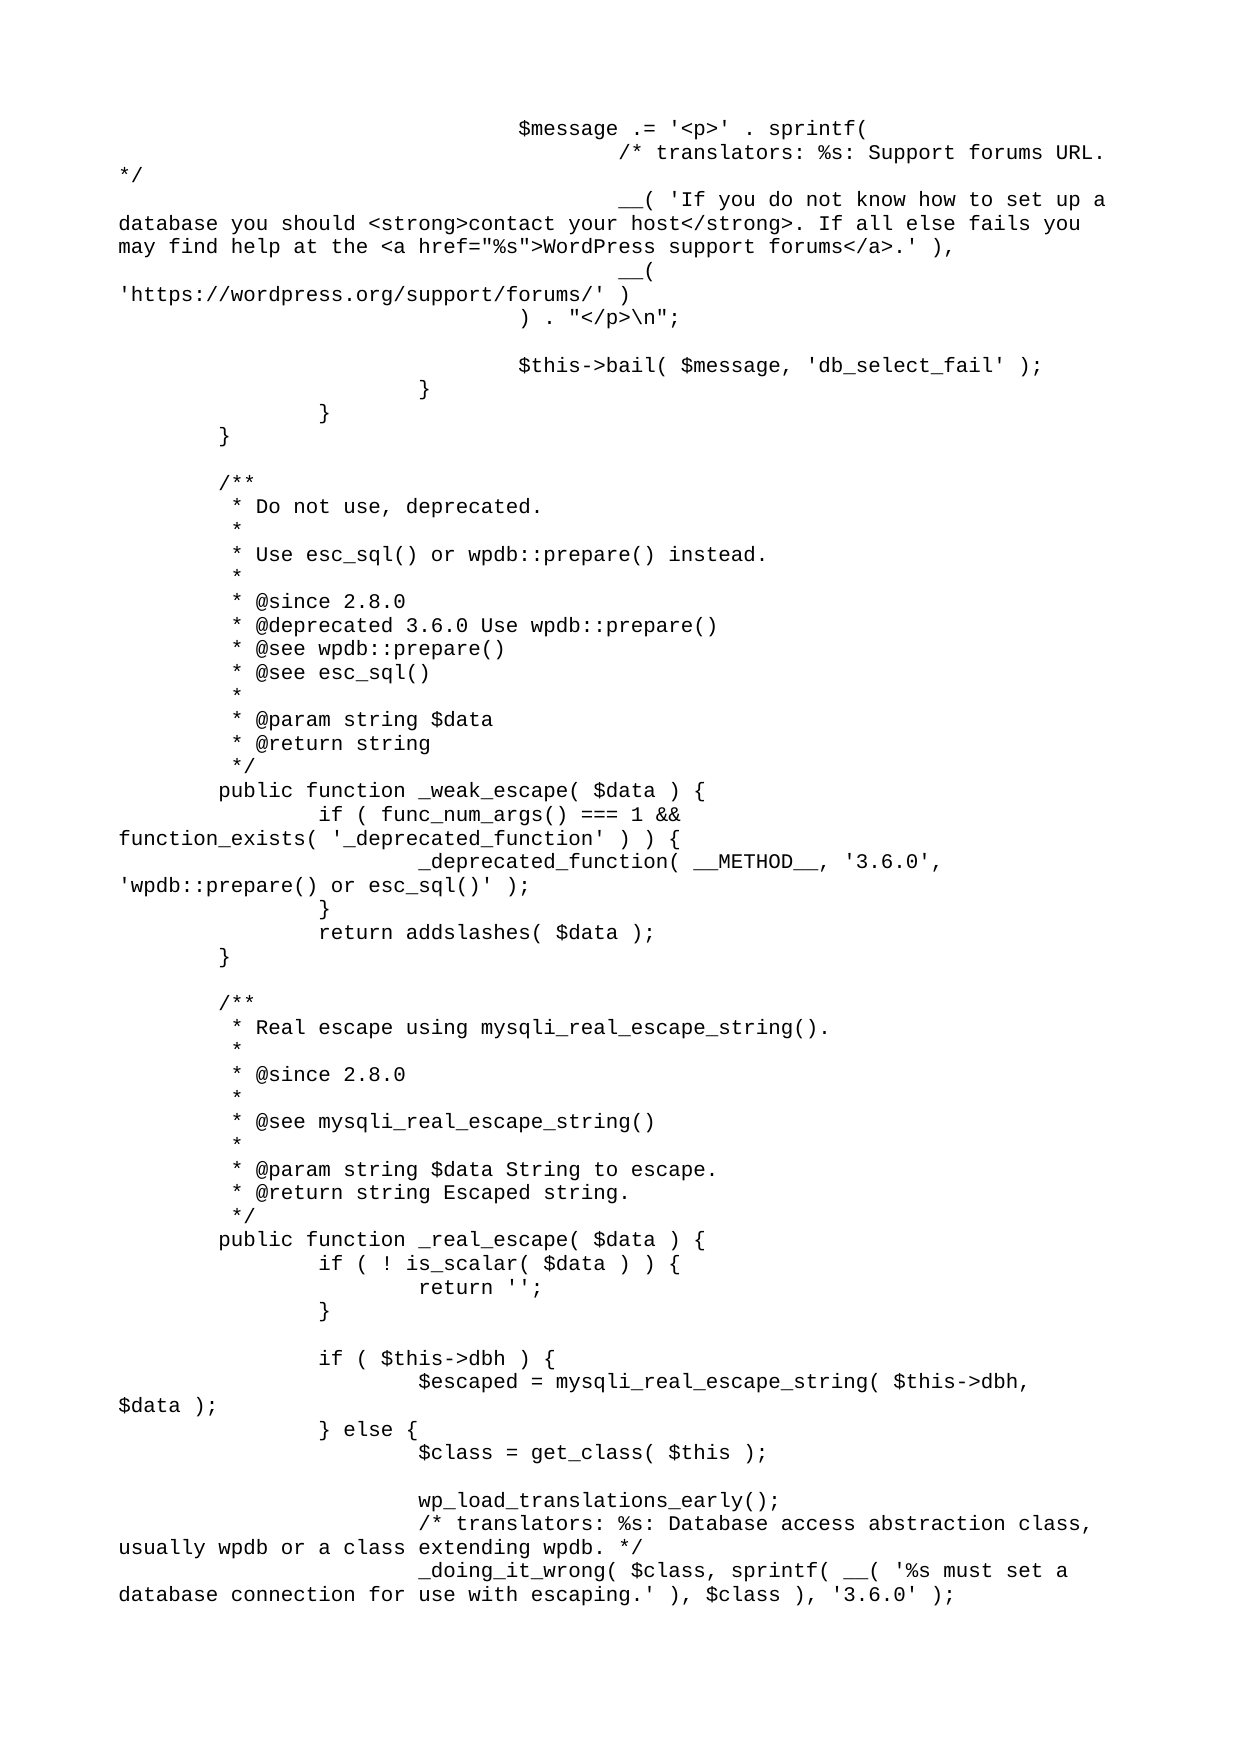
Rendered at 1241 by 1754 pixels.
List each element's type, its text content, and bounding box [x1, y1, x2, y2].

text * [118, 1088, 1122, 1111]
text } else { [118, 1419, 1122, 1442]
text $this->bail( $message, 'db_select_fail' ); [118, 354, 1122, 378]
text _doing_it_wrong( $class, sprintf( __( '%s must set a database connection for use with escaping.' ), $class ), '3.6.0' ); [118, 1561, 1122, 1608]
text /** [118, 473, 1122, 496]
text $message .= '<p>' . sprintf( [118, 118, 1122, 142]
text __( 'https://wordpress.org/support/forums/' ) [118, 260, 1122, 307]
text if ( $this->dbh ) { [118, 1348, 1122, 1371]
text return ''; [118, 1277, 1122, 1300]
text * @deprecated 3.6.0 Use wpdb::prepare() [118, 615, 1122, 638]
text } [118, 426, 1122, 449]
text * @see mysqli_real_escape_string() [118, 1111, 1122, 1135]
text if ( func_num_args() === 1 && function_exists( '_deprecated_function' ) ) { [118, 804, 1122, 851]
text $escaped = mysqli_real_escape_string( $this->dbh, $data ); [118, 1371, 1122, 1419]
text * [118, 686, 1122, 709]
text * @return string [118, 733, 1122, 757]
text wp_load_translations_early(); [118, 1489, 1122, 1513]
text /* translators: %s: Support forums URL. */ [118, 142, 1122, 189]
text /* translators: %s: Database access abstraction class, usually wpdb or a class extending wpdb. */ [118, 1513, 1122, 1561]
text */ [118, 1206, 1122, 1229]
text * [118, 520, 1122, 544]
text * [118, 567, 1122, 591]
text * [118, 1135, 1122, 1158]
text _deprecated_function( __METHOD__, '3.6.0', 'wpdb::prepare() or esc_sql()' ); [118, 851, 1122, 898]
text return addslashes( $data ); [118, 922, 1122, 946]
text ) . "</p>\n"; [118, 307, 1122, 331]
text * Use esc_sql() or wpdb::prepare() instead. [118, 544, 1122, 567]
text public function _weak_escape( $data ) { [118, 780, 1122, 804]
text } [118, 402, 1122, 426]
text * @param string $data [118, 709, 1122, 733]
text * Do not use, deprecated. [118, 496, 1122, 520]
text * @see esc_sql() [118, 662, 1122, 686]
text $class = get_class( $this ); [118, 1442, 1122, 1466]
text } [118, 898, 1122, 922]
text * @since 2.8.0 [118, 591, 1122, 615]
text * @return string Escaped string. [118, 1182, 1122, 1206]
text * @param string $data String to escape. [118, 1158, 1122, 1182]
text } [118, 378, 1122, 402]
text * [118, 1040, 1122, 1064]
text } [118, 1300, 1122, 1324]
text if ( ! is_scalar( $data ) ) { [118, 1253, 1122, 1277]
text public function _real_escape( $data ) { [118, 1229, 1122, 1253]
text __( 'If you do not know how to set up a database you should <strong>contact your host</strong>. If all else fails you may find help at the <a href="%s">WordPress support forums</a>.' ), [118, 189, 1122, 260]
text /** [118, 993, 1122, 1017]
text * Real escape using mysqli_real_escape_string(). [118, 1017, 1122, 1040]
text } [118, 946, 1122, 969]
text */ [118, 757, 1122, 780]
text * @since 2.8.0 [118, 1064, 1122, 1088]
text * @see wpdb::prepare() [118, 638, 1122, 662]
